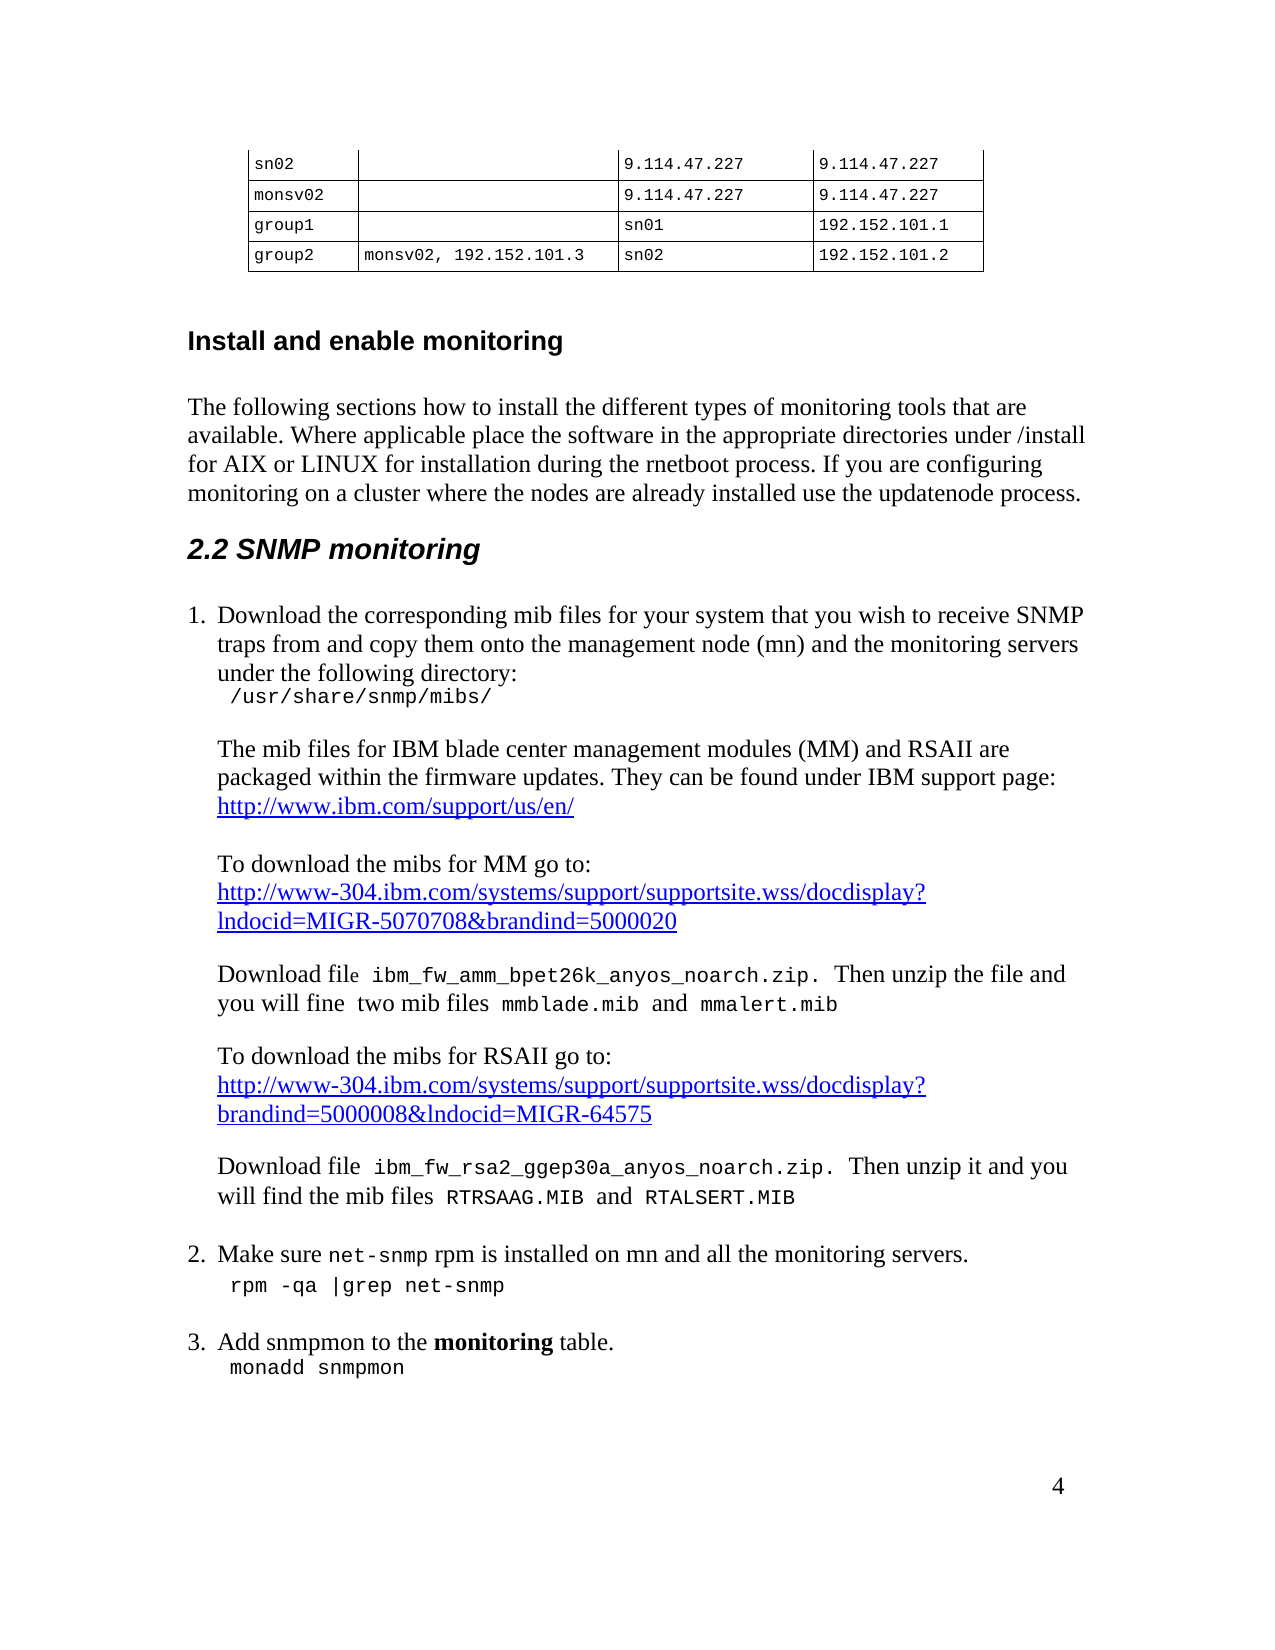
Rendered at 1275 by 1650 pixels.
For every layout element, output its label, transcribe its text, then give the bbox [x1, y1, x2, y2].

table_cell sn01 [619, 212, 813, 241]
table_cell monsv02 [249, 181, 358, 211]
table_cell 9.114.47.227 [814, 181, 983, 211]
table_cell 192.152.101.2 [814, 242, 983, 271]
table_cell monsv02, 192.152.101.3 [359, 242, 618, 271]
subtitle 2.2 SNMP monitoring [187, 532, 1087, 565]
list Make sure net-snmp rpm is installed on mn and all the monitoring servers. rpm -qa |grep net-snmp [187, 1239, 1087, 1327]
list Add snmpmon to the monitoring table. monadd snmpmon [187, 1327, 1087, 1409]
table_cell sn02 [249, 150, 358, 180]
table_cell 9.114.47.227 [814, 150, 983, 180]
table_cell [359, 212, 618, 241]
table_cell [359, 150, 618, 180]
table_cell sn02 [619, 242, 813, 271]
text The following sections how to install the different types of monitoring tools that are available. Where applicable place the software in the appropriate directories under /install for AIX or LINUX for installation during the rnetboot process. If you are configuring monitoring on a cluster where the nodes are already installed use the updatenode process. [187, 392, 1087, 507]
table_cell group2 [249, 242, 358, 271]
table_cell 9.114.47.227 [619, 150, 813, 180]
subtitle Install and enable monitoring [187, 325, 1087, 357]
table_cell 9.114.47.227 [619, 181, 813, 211]
table_cell 192.152.101.1 [814, 212, 983, 241]
table_cell [359, 181, 618, 211]
table_cell group1 [249, 212, 358, 241]
list Download the corresponding mib files for your system that you wish to receive SNMP traps from and copy them onto the management node (mn) and the monitoring servers under the following directory: /usr/share/snmp/mibs/ The mib files for IBM blade center management modules (MM) and RSAII are packaged within the firmware updates. They can be found under IBM support page: http://www.ibm.com/support/us/en/ To download the mibs for MM go to: http://www-304.ibm.com/systems/support/supportsite.wss/docdisplay?lndocid=MIGR-5070708&brandind=5000020 Download file ibm_fw_amm_bpet26k_anyos_noarch.zip. Then unzip the file and you will fine two mib files mmblade.mib and mmalert.mib To download the mibs for RSAII go to: http://www-304.ibm.com/systems/support/supportsite.wss/docdisplay?brandind=5000008&lndocid=MIGR-64575 Download file ibm_fw_rsa2_ggep30a_anyos_noarch.zip. Then unzip it and you will find the mib files RTRSAAG.MIB and RTALSERT.MIB [187, 600, 1087, 1239]
